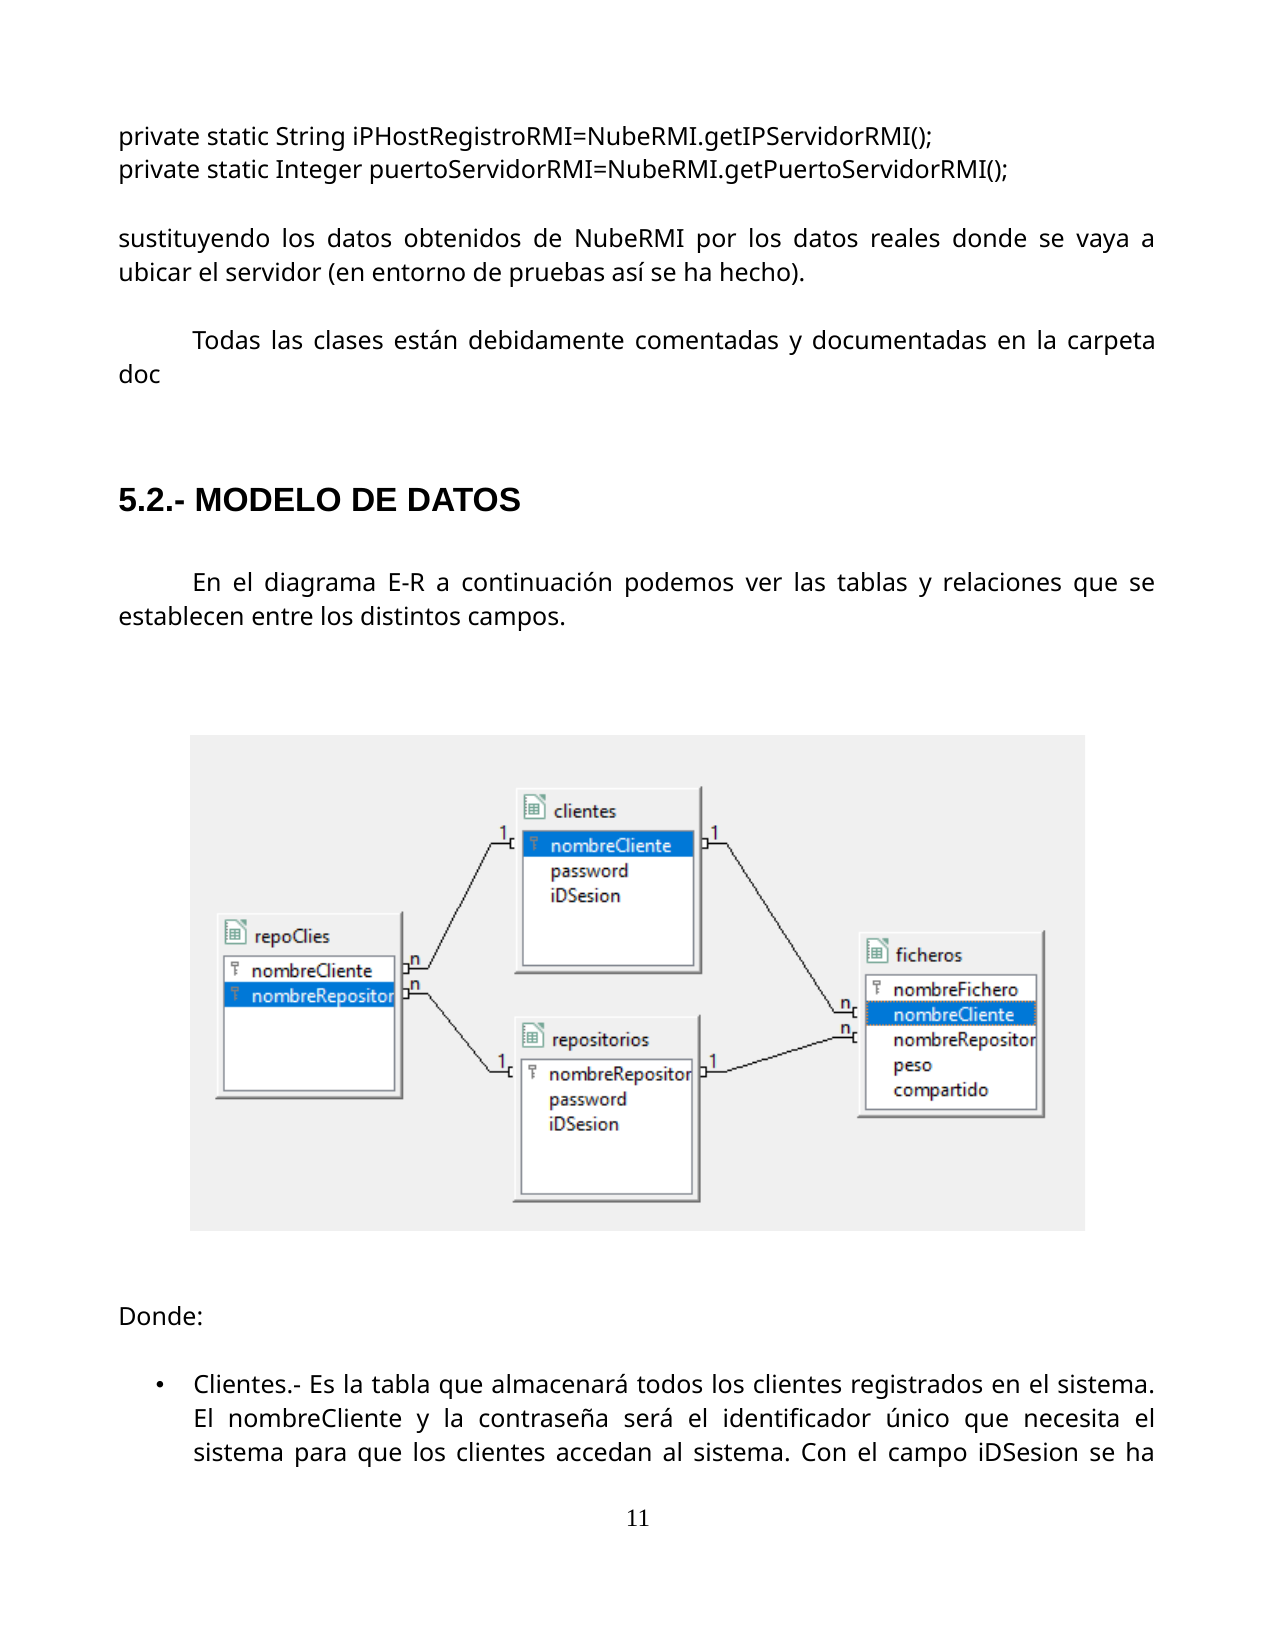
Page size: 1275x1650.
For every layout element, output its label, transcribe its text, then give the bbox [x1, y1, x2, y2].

text private static Integer puertoServidorRMI=NubeRMI.getPuertoServidorRMI(); [118, 152, 1157, 186]
text Todas las clases están debidamente comentadas y documentadas en la carpeta doc [118, 322, 1157, 391]
text Donde: [118, 1298, 1157, 1333]
text En el diagrama E-R a continuación podemos ver las tablas y relaciones que se establecen entre los distintos campos. [118, 565, 1157, 633]
subtitle 5.2.- MODELO DE DATOS [118, 479, 1157, 518]
text sustituyendo los datos obtenidos de NubeRMI por los datos reales donde se vaya a ubicar el servidor (en entorno de pruebas así se ha hecho). [118, 220, 1157, 288]
list Clientes.- Es la tabla que almacenará todos los clientes registrados en el sistema. El nombreCliente y la contraseña será el identificador único que necesita el sistema para que los clientes accedan al sistema. Con el campo iDSesion se ha [156, 1367, 1157, 1469]
picture [190, 735, 1086, 1231]
text private static String iPHostRegistroRMI=NubeRMI.getIPServidorRMI(); [118, 118, 1157, 152]
